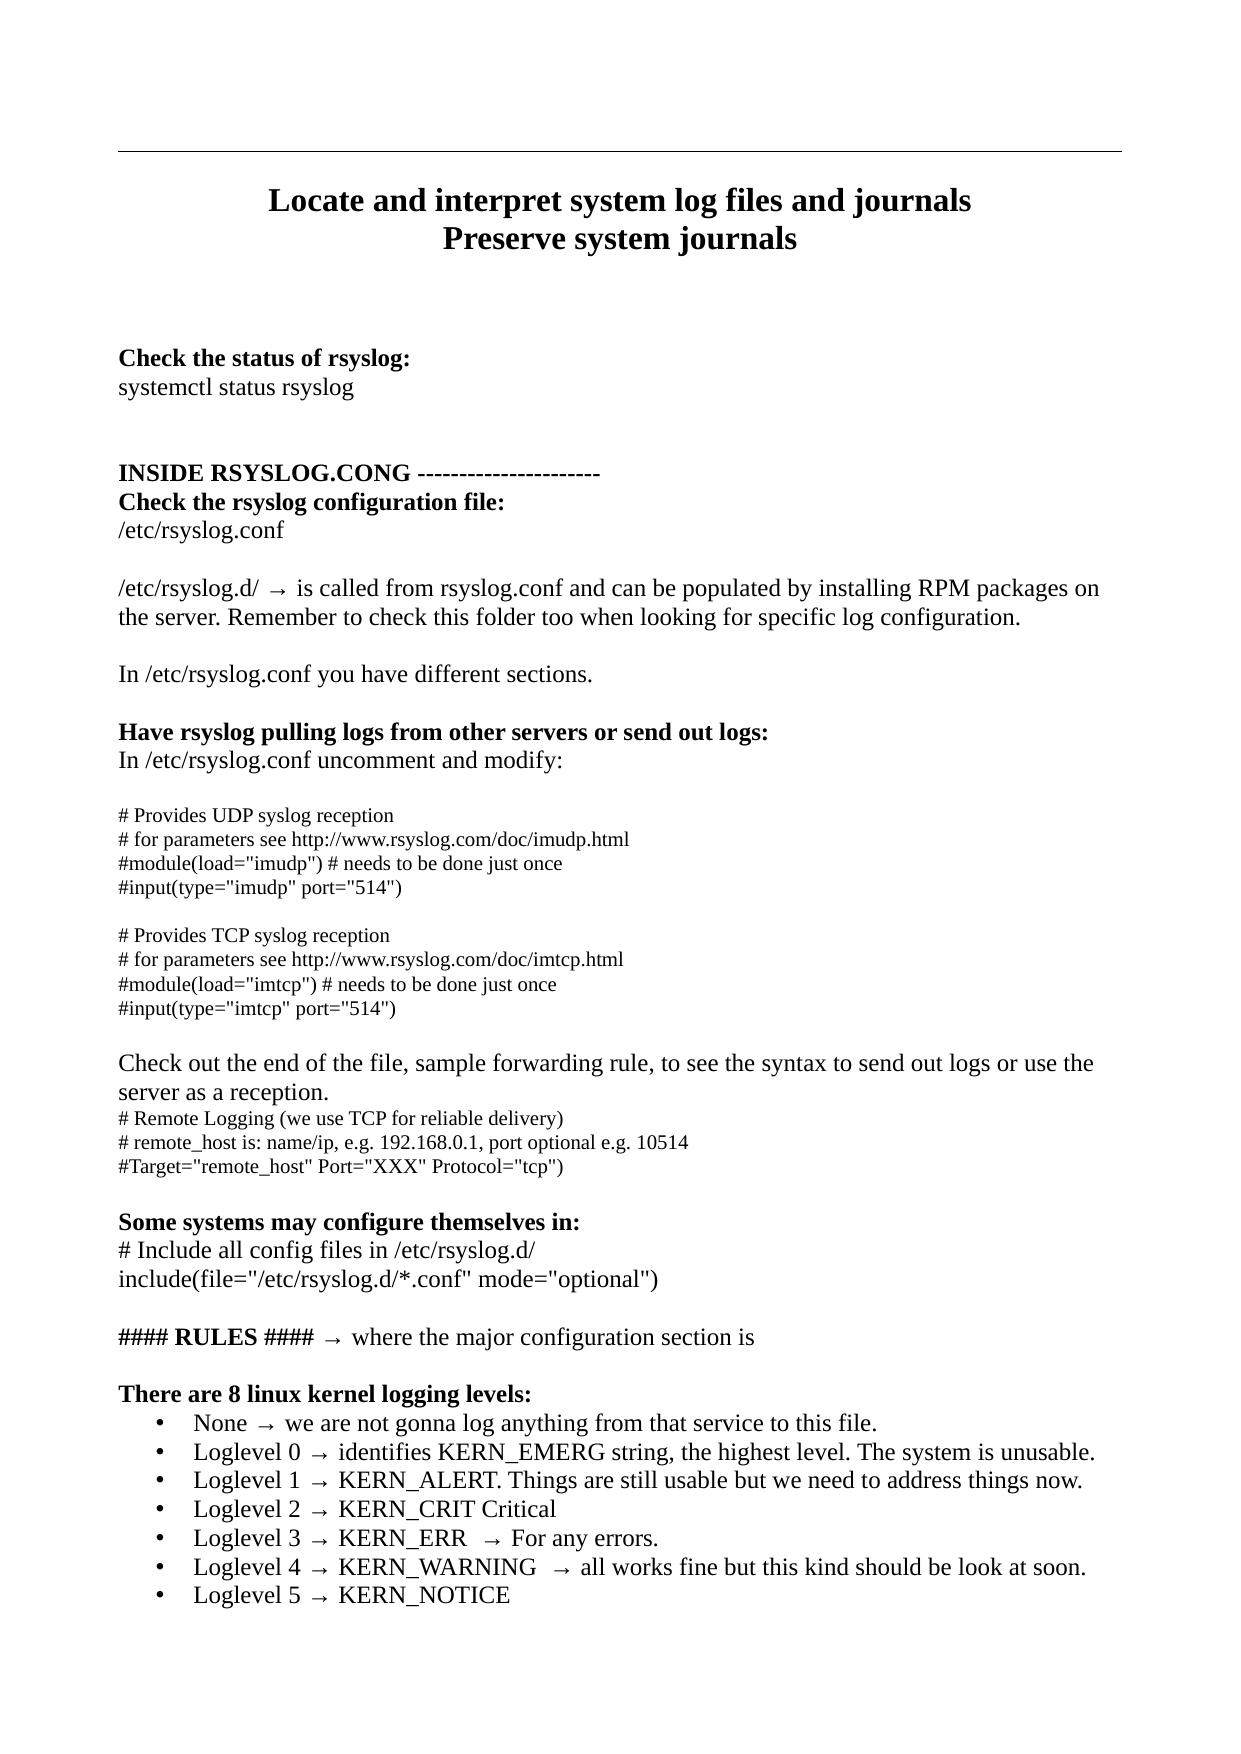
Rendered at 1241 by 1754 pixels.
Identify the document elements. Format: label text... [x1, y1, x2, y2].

list Loglevel 0 → identifies KERN_EMERG string, the highest level. The system is unusable. [156, 1437, 1122, 1466]
text # for parameters see http://www.rsyslog.com/doc/imtcp.html [118, 947, 1122, 971]
text There are 8 linux kernel logging levels: [118, 1379, 1122, 1408]
text /etc/rsyslog.conf [118, 516, 1122, 544]
text #input(type="imtcp" port="514") [118, 996, 1122, 1019]
text # remote_host is: name/ip, e.g. 192.168.0.1, port optional e.g. 10514 [118, 1130, 1122, 1154]
text Check out the end of the file, sample forwarding rule, to see the syntax to send out logs or use the server as a reception. [118, 1048, 1122, 1106]
text Have rsyslog pulling logs from other servers or send out logs: [118, 717, 1122, 746]
text # Remote Logging (we use TCP for reliable delivery) [118, 1106, 1122, 1130]
text # for parameters see http://www.rsyslog.com/doc/imudp.html [118, 827, 1122, 851]
text systemctl status rsyslog [118, 372, 1122, 401]
text # Provides TCP syslog reception [118, 923, 1122, 947]
text #module(load="imudp") # needs to be done just once [118, 851, 1122, 875]
list None → we are not gonna log anything from that service to this file. [156, 1408, 1122, 1437]
text #input(type="imudp" port="514") [118, 875, 1122, 899]
text Check the status of rsyslog: [118, 343, 1122, 372]
list Loglevel 5 → KERN_NOTICE [156, 1581, 1122, 1609]
text Locate and interpret system log files and journals [118, 180, 1122, 218]
text In /etc/rsyslog.conf you have different sections. [118, 659, 1122, 688]
list Loglevel 2 → KERN_CRIT Critical [156, 1494, 1122, 1523]
text Some systems may configure themselves in: [118, 1207, 1122, 1236]
list Loglevel 1 → KERN_ALERT. Things are still usable but we need to address things now. [156, 1466, 1122, 1494]
text #Target="remote_host" Port="XXX" Protocol="tcp") [118, 1154, 1122, 1178]
text # Provides UDP syslog reception [118, 803, 1122, 827]
list Loglevel 3 → KERN_ERR → For any errors. [156, 1523, 1122, 1552]
text #### RULES #### → where the major configuration section is [118, 1322, 1122, 1351]
text # Include all config files in /etc/rsyslog.d/ [118, 1236, 1122, 1264]
text INSIDE RSYSLOG.CONG ---------------------- [118, 458, 1122, 487]
text #module(load="imtcp") # needs to be done just once [118, 971, 1122, 996]
list Loglevel 4 → KERN_WARNING → all works fine but this kind should be look at soon. [156, 1552, 1122, 1581]
text include(file="/etc/rsyslog.d/*.conf" mode="optional") [118, 1264, 1122, 1293]
text Preserve system journals [118, 218, 1122, 257]
text In /etc/rsyslog.conf uncomment and modify: [118, 746, 1122, 774]
text /etc/rsyslog.d/ → is called from rsyslog.conf and can be populated by installing RPM packages on the server. Remember to check this folder too when looking for specific log configuration. [118, 573, 1122, 631]
text Check the rsyslog configuration file: [118, 487, 1122, 516]
